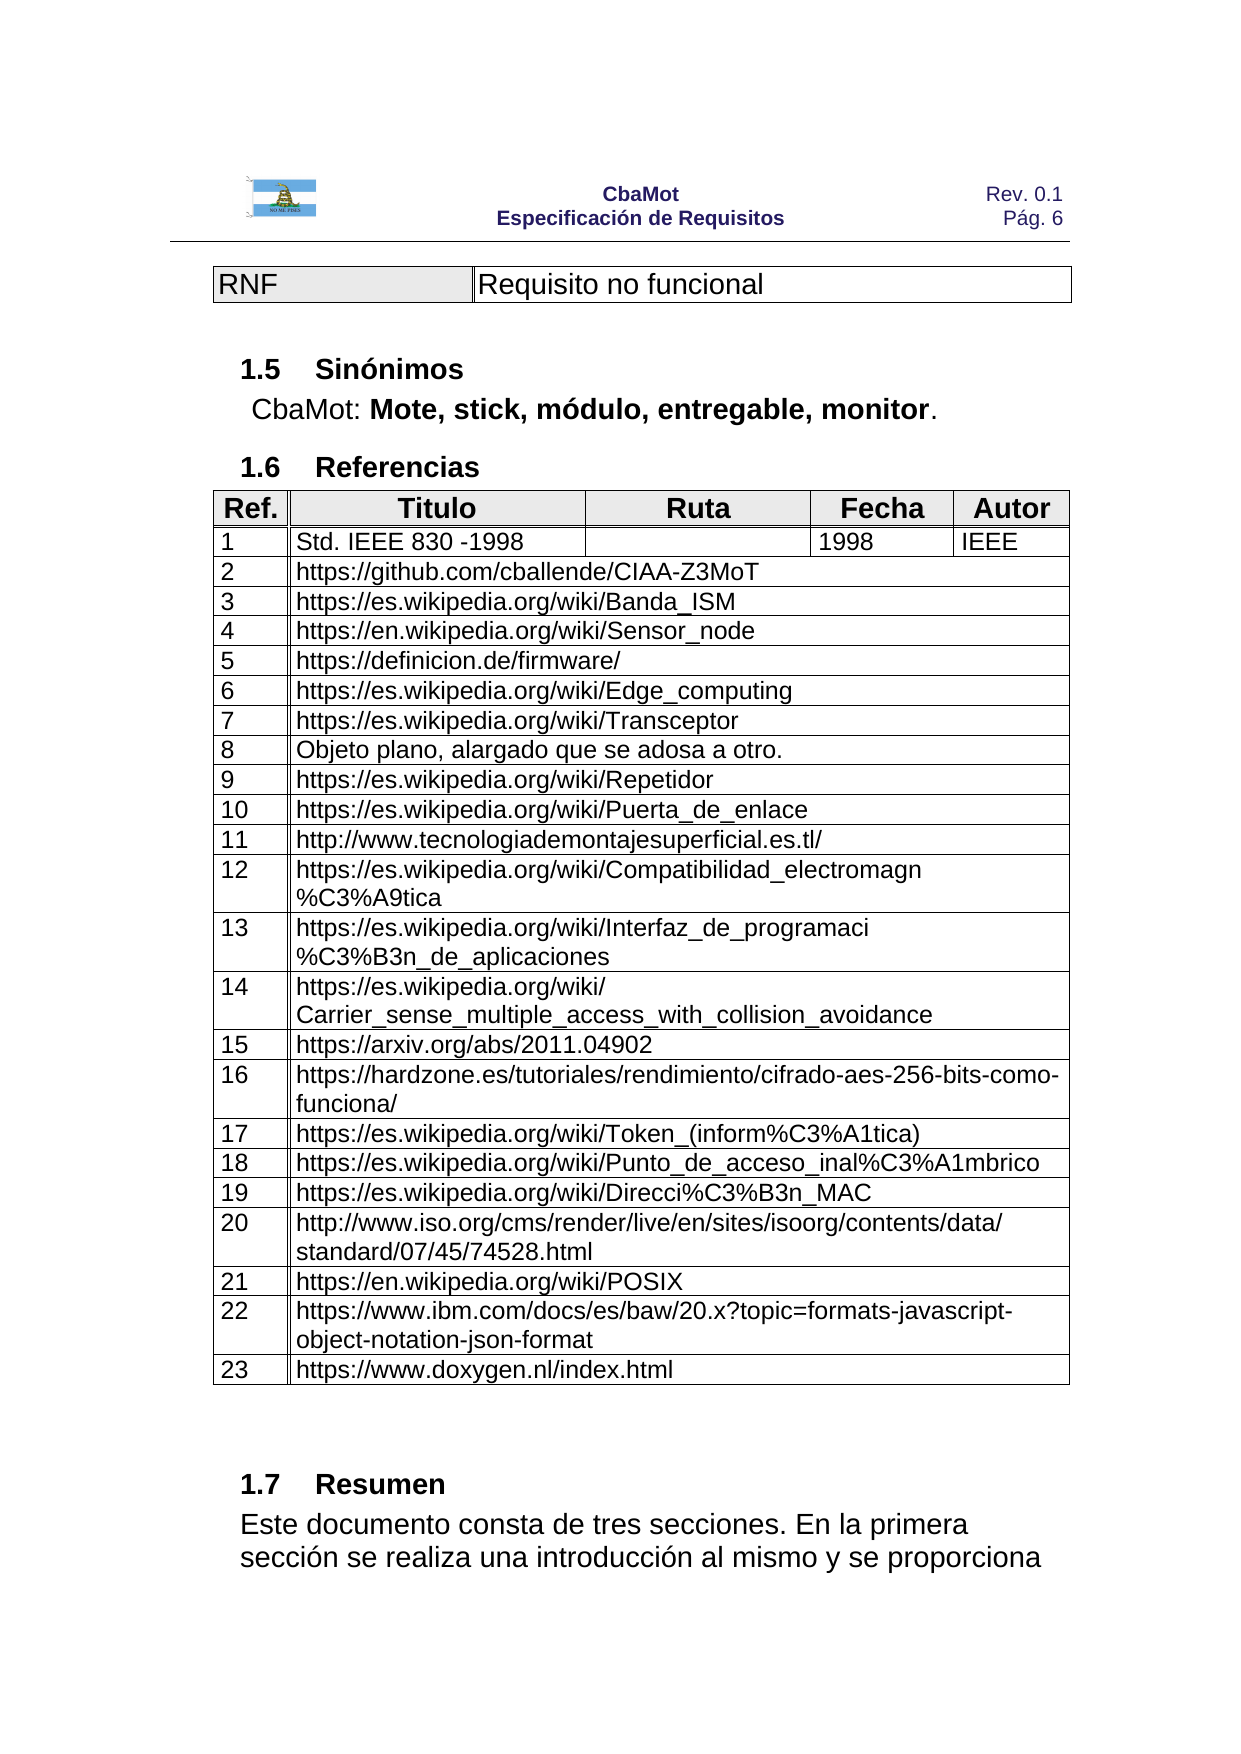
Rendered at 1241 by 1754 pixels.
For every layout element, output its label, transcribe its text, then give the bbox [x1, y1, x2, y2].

table_cell 21 [214, 1267, 287, 1295]
table_cell https://es.wikipedia.org/wiki/Banda_ISM [291, 587, 1069, 615]
table_cell 23 [214, 1355, 287, 1384]
table_cell 10 [214, 795, 287, 824]
table_cell 19 [214, 1178, 287, 1207]
text CbaMot: Mote, stick, módulo, entregable, monitor. [177, 392, 1063, 425]
table_cell Std. IEEE 830 -1998 [291, 528, 585, 556]
table_cell 9 [214, 765, 287, 794]
text Este documento consta de tres secciones. En la primera [240, 1507, 1063, 1541]
table_cell 8 [214, 736, 287, 764]
picture [242, 174, 320, 220]
table_cell 3 [214, 587, 287, 615]
table_cell 1 [214, 528, 287, 556]
subtitle Sinónimos [240, 352, 1063, 386]
table_cell 11 [214, 825, 287, 854]
table_cell 15 [214, 1030, 287, 1059]
table_cell 4 [214, 616, 287, 645]
table_cell https://es.wikipedia.org/wiki/Carrier_sense_multiple_access_with_collision_avoidance [291, 972, 1069, 1029]
table_cell IEEE [954, 528, 1069, 556]
table_cell 16 [214, 1060, 287, 1118]
table_cell http://www.iso.org/cms/render/live/en/sites/isoorg/contents/data/standard/07/45/74528.html [291, 1208, 1069, 1266]
table_header Ref. [214, 491, 287, 525]
table_cell Requisito no funcional [475, 267, 1071, 302]
text sección se realiza una introducción al mismo y se proporciona [240, 1541, 1063, 1574]
table_cell https://arxiv.org/abs/2011.04902 [291, 1030, 1069, 1059]
table_header Autor [954, 491, 1069, 525]
table_cell https://es.wikipedia.org/wiki/Puerta_de_enlace [291, 795, 1069, 824]
table_cell https://es.wikipedia.org/wiki/Punto_de_acceso_inal%C3%A1mbrico [291, 1149, 1069, 1177]
table_cell 20 [214, 1208, 287, 1266]
table_cell 18 [214, 1149, 287, 1177]
table_cell https://en.wikipedia.org/wiki/POSIX [291, 1267, 1069, 1295]
subtitle Resumen [240, 1467, 1063, 1501]
table_cell https://definicion.de/firmware/ [291, 646, 1069, 675]
table_cell 6 [214, 676, 287, 705]
table_cell 1998 [811, 528, 953, 556]
table_cell 22 [214, 1296, 287, 1354]
table_cell 2 [214, 557, 287, 586]
table_cell 17 [214, 1119, 287, 1147]
table_cell https://es.wikipedia.org/wiki/Interfaz_de_programaci%C3%B3n_de_aplicaciones [291, 913, 1069, 971]
table_cell https://github.com/cballende/CIAA-Z3MoT [291, 557, 1069, 586]
table_header Titulo [291, 491, 585, 525]
table_header Ruta [586, 491, 810, 525]
table_cell https://es.wikipedia.org/wiki/Compatibilidad_electromagn%C3%A9tica [291, 855, 1069, 912]
table_cell https://es.wikipedia.org/wiki/Repetidor [291, 765, 1069, 794]
subtitle Referencias [240, 450, 1063, 484]
table_header Fecha [811, 491, 953, 525]
table_cell [586, 528, 810, 556]
table_cell 12 [214, 855, 287, 912]
table_cell 7 [214, 706, 287, 734]
table_cell https://es.wikipedia.org/wiki/Transceptor [291, 706, 1069, 734]
table_cell https://www.doxygen.nl/index.html [291, 1355, 1069, 1384]
table_cell https://en.wikipedia.org/wiki/Sensor_node [291, 616, 1069, 645]
table_cell https://es.wikipedia.org/wiki/Token_(inform%C3%A1tica) [291, 1119, 1069, 1147]
table_cell https://www.ibm.com/docs/es/baw/20.x?topic=formats-javascript-object-notation-json-format [291, 1296, 1069, 1354]
table_cell RNF [214, 267, 472, 302]
table_cell http://www.tecnologiademontajesuperficial.es.tl/ [291, 825, 1069, 854]
table_cell https://es.wikipedia.org/wiki/Direcci%C3%B3n_MAC [291, 1178, 1069, 1207]
table_cell 13 [214, 913, 287, 971]
table_cell https://hardzone.es/tutoriales/rendimiento/cifrado-aes-256-bits-como-funciona/ [291, 1060, 1069, 1118]
table_cell Objeto plano, alargado que se adosa a otro. [291, 736, 1069, 764]
table_cell https://es.wikipedia.org/wiki/Edge_computing [291, 676, 1069, 705]
table_cell 5 [214, 646, 287, 675]
table_cell 14 [214, 972, 287, 1029]
